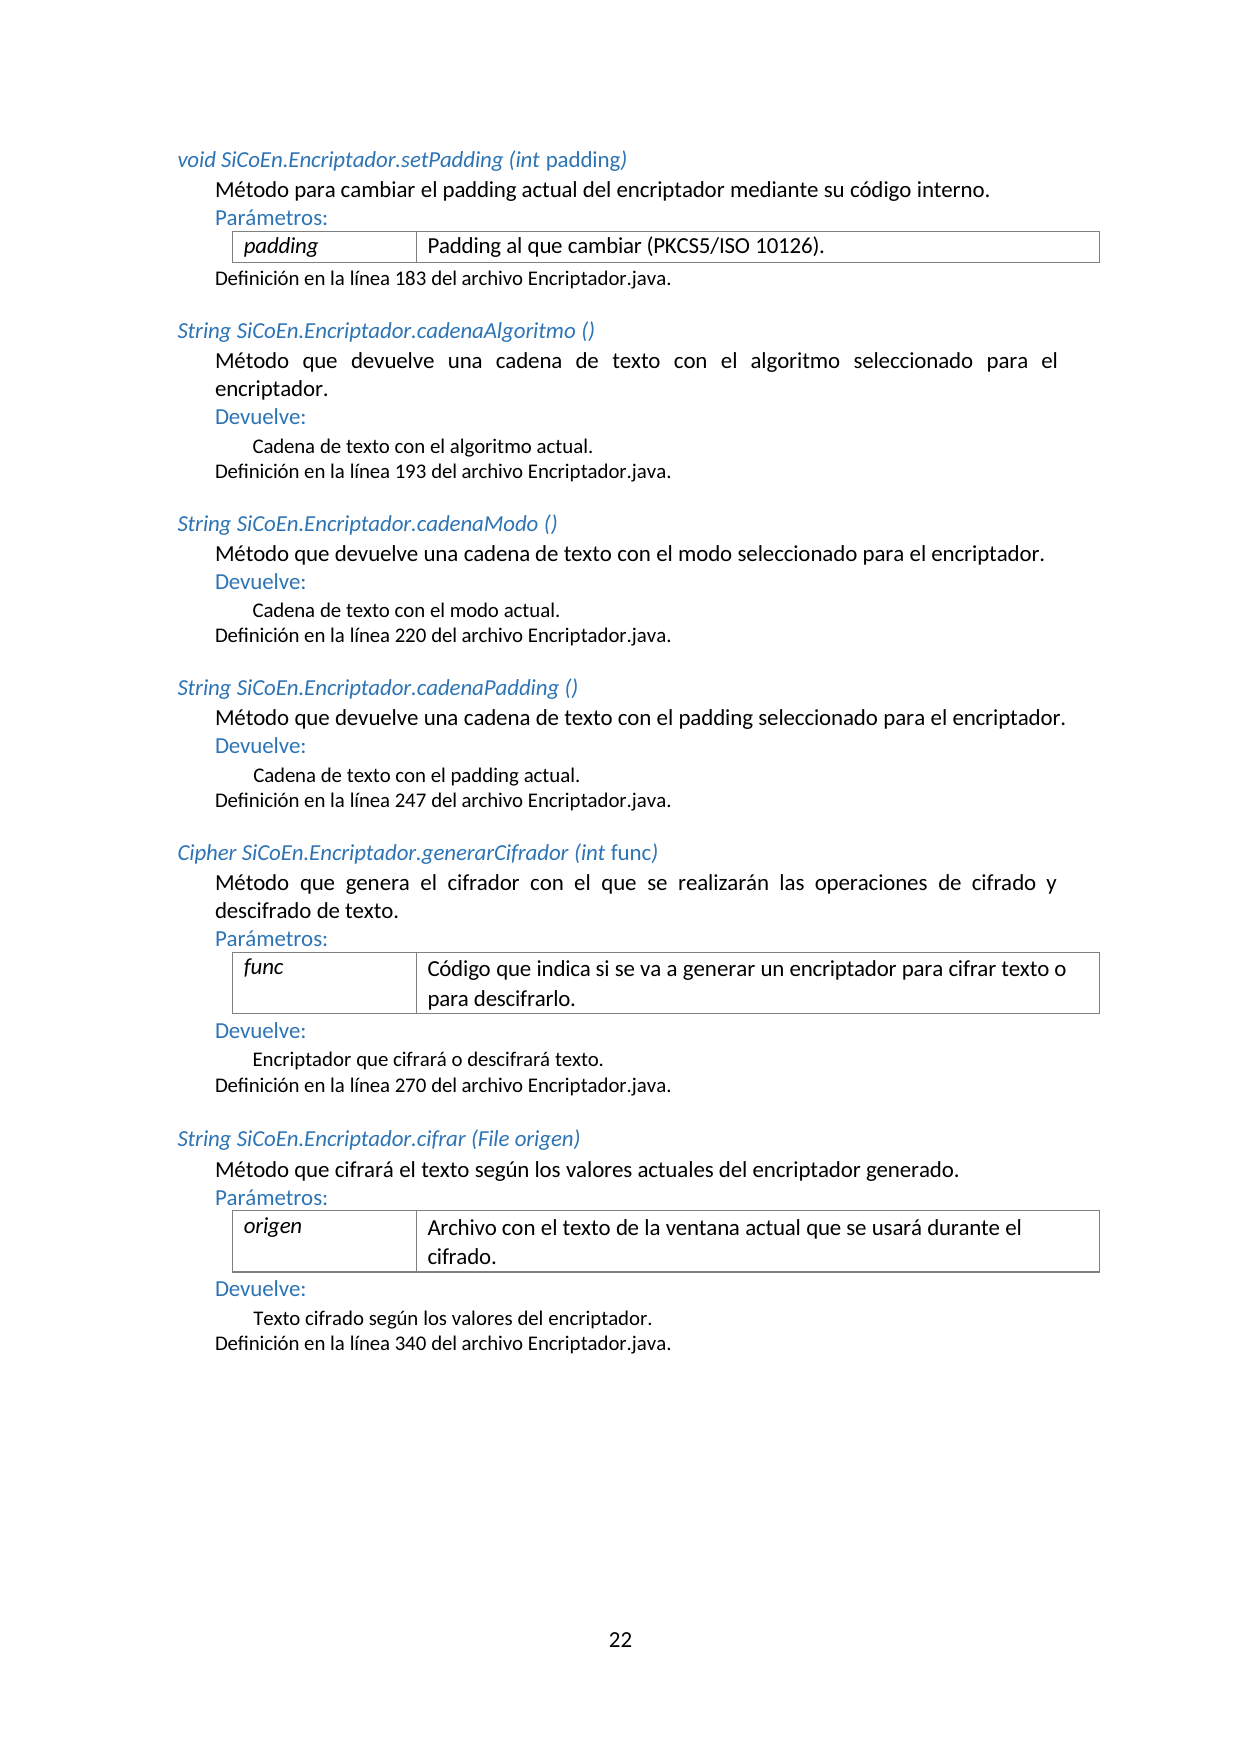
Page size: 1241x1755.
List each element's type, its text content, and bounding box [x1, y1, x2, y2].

text Método que devuelve una cadena de texto con el padding seleccionado para el encriptador. Devuelve: [215, 703, 1069, 759]
text Cipher SiCoEn.Encriptador.generarCifrador (int func) [177, 838, 1113, 866]
text Definición en la línea 183 del archivo Encriptador.java. [215, 265, 1113, 291]
text Método que genera el cifrador con el que se realizarán las operaciones de cifrado y descifrado de texto. [215, 868, 1069, 924]
text Definición en la línea 193 del archivo Encriptador.java. [215, 458, 1113, 483]
text Método que devuelve una cadena de texto con el algoritmo seleccionado para el encriptador. [215, 346, 1069, 402]
text String SiCoEn.Encriptador.cadenaModo () [177, 509, 1113, 537]
text Texto cifrado según los valores del encriptador. [252, 1305, 653, 1330]
text Devuelve: [215, 402, 1113, 430]
text Devuelve: [215, 1274, 1113, 1302]
text Definición en la línea 340 del archivo Encriptador.java. [215, 1330, 1113, 1356]
text Método que devuelve una cadena de texto con el modo seleccionado para el encriptador. Devuelve: [215, 539, 1082, 595]
text void SiCoEn.Encriptador.setPadding (int padding) [177, 145, 1113, 173]
text Cadena de texto con el modo actual. [252, 597, 1113, 623]
text String SiCoEn.Encriptador.cadenaPadding () [177, 673, 1113, 701]
text Definición en la línea 220 del archivo Encriptador.java. [215, 623, 1113, 648]
text Cadena de texto con el algoritmo actual. [252, 433, 1113, 458]
text Parámetros: [215, 924, 1113, 952]
text Encriptador que cifrará o descifrará texto. [252, 1046, 1113, 1072]
text String SiCoEn.Encriptador.cadenaAlgoritmo () [177, 316, 1113, 344]
text String SiCoEn.Encriptador.cifrar (File origen) [177, 1124, 1113, 1152]
text Definición en la línea 270 del archivo Encriptador.java. [215, 1072, 1113, 1097]
text Método que cifrará el texto según los valores actuales del encriptador generado. Parámetros: [215, 1155, 1069, 1211]
text Método para cambiar el padding actual del encriptador mediante su código interno. Parámetros: [215, 176, 1069, 232]
text Definición en la línea 247 del archivo Encriptador.java. [177, 787, 1113, 813]
text Devuelve: [215, 1016, 1113, 1044]
text Cadena de texto con el padding actual. [180, 762, 653, 787]
